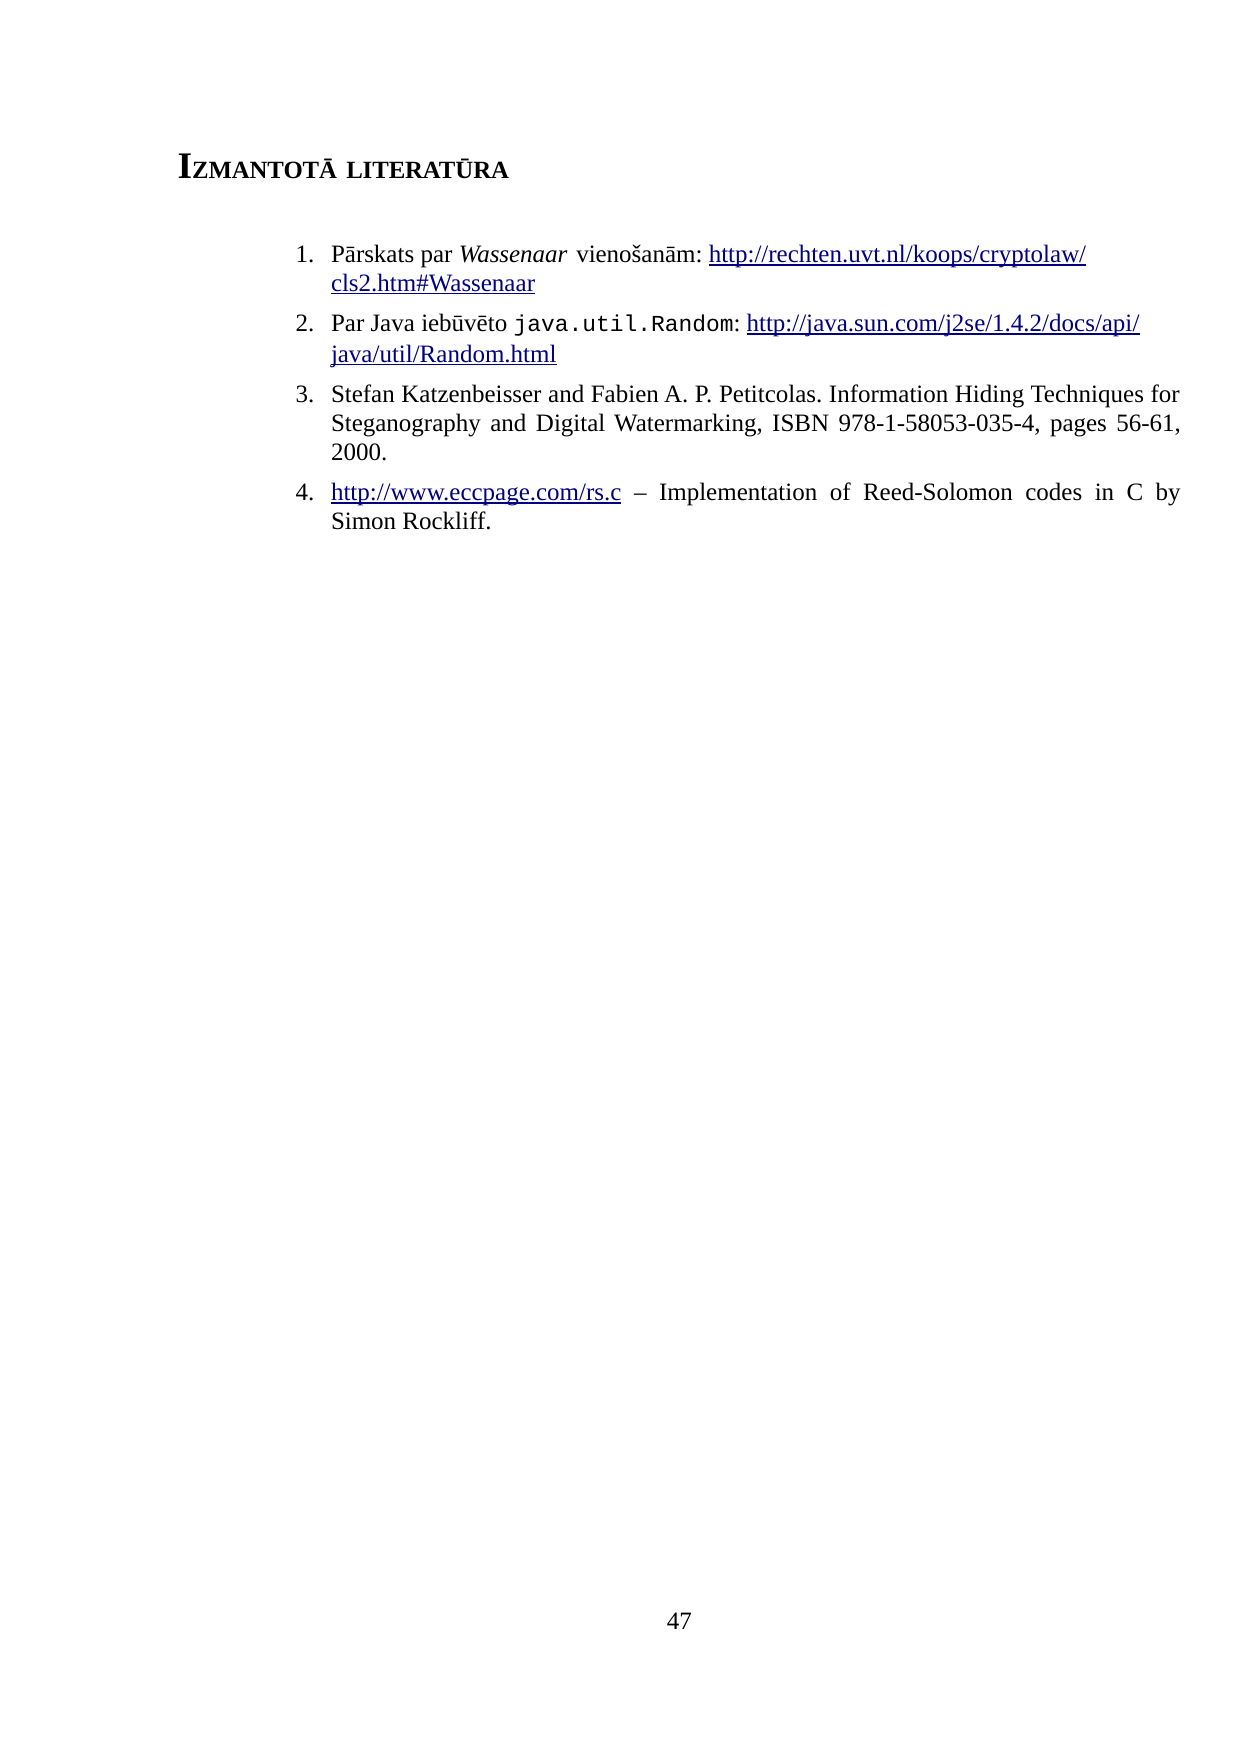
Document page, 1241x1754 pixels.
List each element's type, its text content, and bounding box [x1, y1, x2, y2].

list http://www.eccpage.com/rs.c – Implementation of Reed-Solomon codes in C by Simon Rockliff. [295, 477, 1181, 535]
list Pārskats par Wassenaar vienošanām: http://rechten.uvt.nl/koops/cryptolaw/cls2.htm#Wassenaar [295, 239, 1181, 297]
list Stefan Katzenbeisser and Fabien A. P. Petitcolas. Information Hiding Techniques for Steganography and Digital Watermarking, ISBN 978-1-58053-035-4, pages 56-61, 2000. [295, 379, 1181, 466]
list Par Java iebūvēto java.util.Random: http://java.sun.com/j2se/1.4.2/docs/api/java/util/Random.html [295, 308, 1181, 367]
subtitle Izmantotā literatūra [177, 143, 1181, 186]
